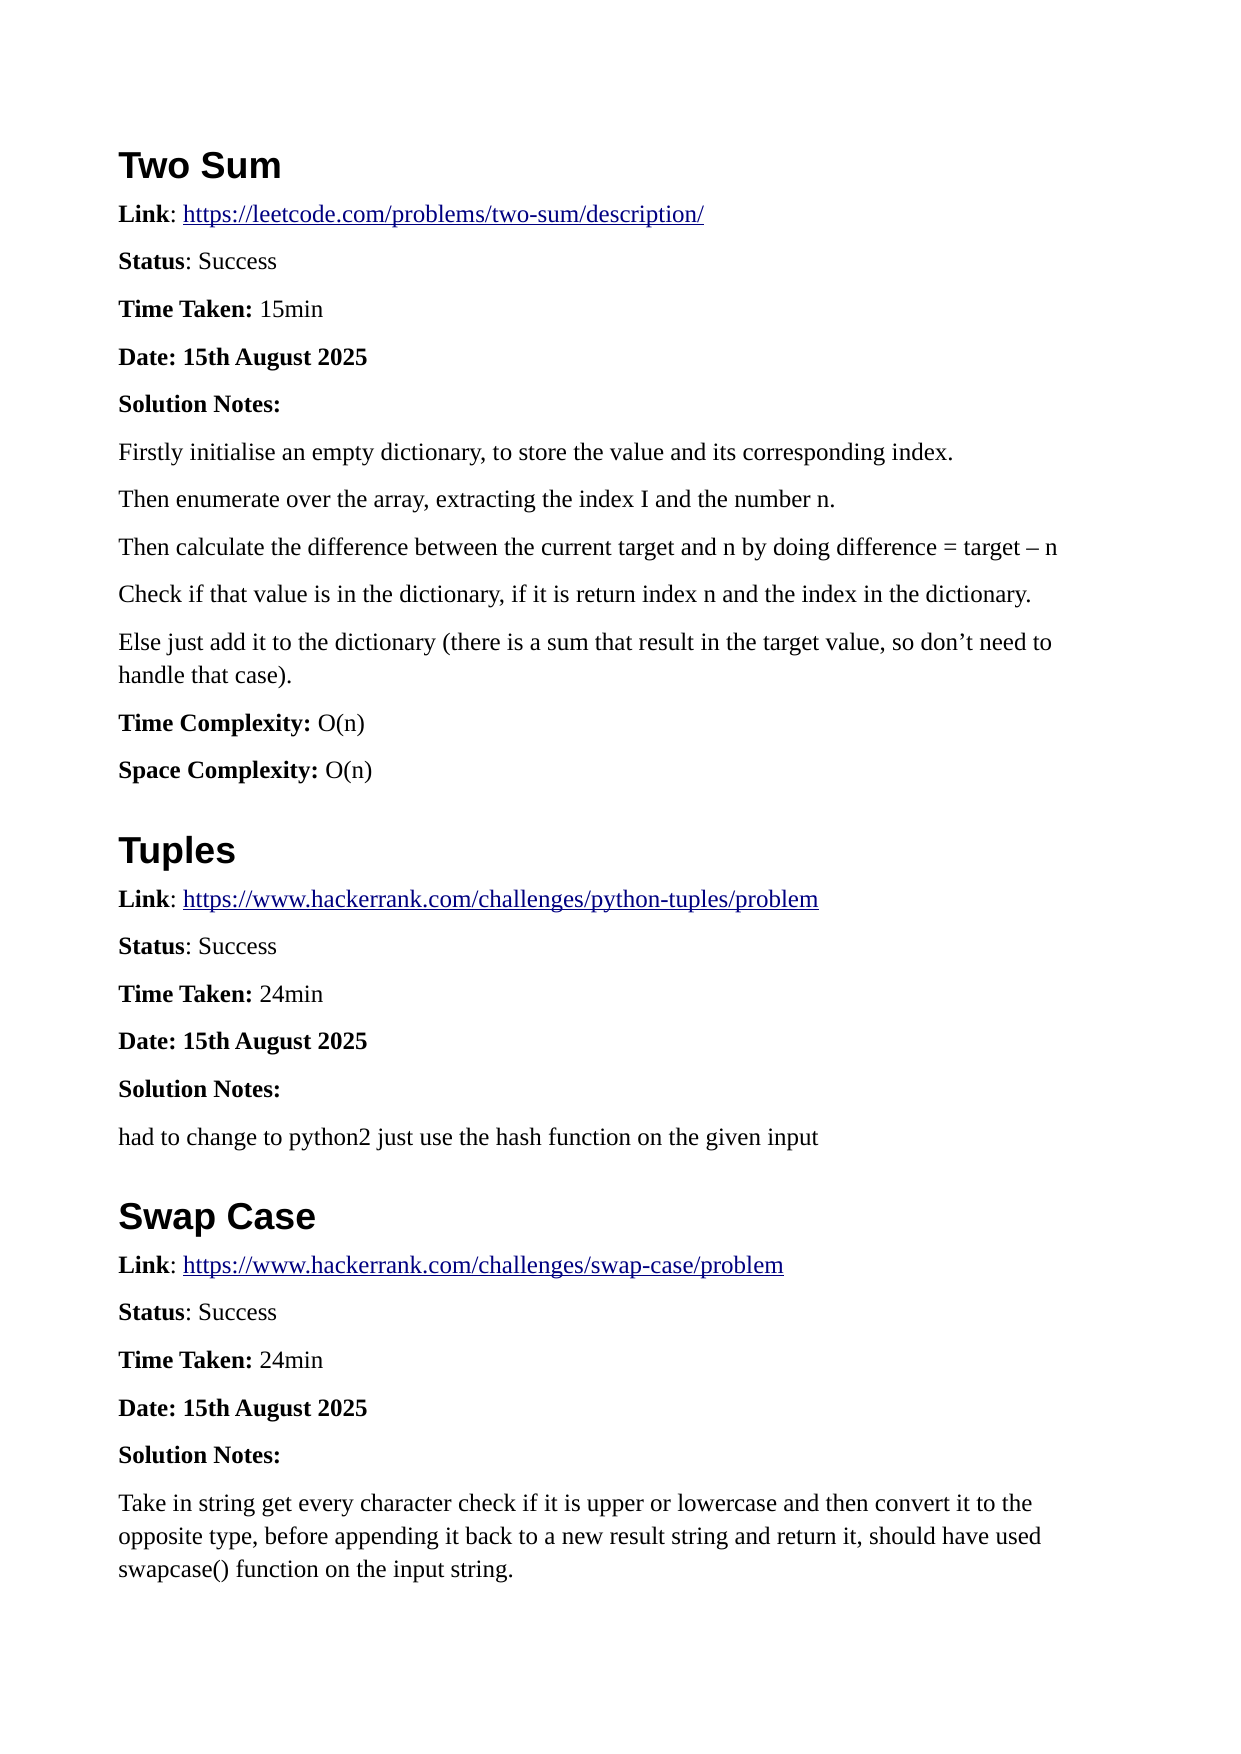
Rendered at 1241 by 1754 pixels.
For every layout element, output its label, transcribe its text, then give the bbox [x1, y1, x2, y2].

text Time Complexity: O(n) [118, 708, 1122, 737]
text Date: 15th August 2025 [118, 1393, 1122, 1421]
text Status: Success [118, 1297, 1122, 1326]
subtitle Two Sum [118, 143, 1122, 186]
text Solution Notes: [118, 1074, 1122, 1103]
text Solution Notes: [118, 1440, 1122, 1469]
text Then calculate the difference between the current target and n by doing difference = target – n [118, 532, 1122, 561]
text Space Complexity: O(n) [118, 755, 1122, 784]
text had to change to python2 just use the hash function on the given input [118, 1122, 1122, 1150]
text Else just add it to the dictionary (there is a sum that result in the target value, so don’t need to handle that case). [118, 627, 1122, 689]
text Status: Success [118, 246, 1122, 275]
text Link: https://leetcode.com/problems/two-sum/description/ [118, 199, 1122, 227]
text Then enumerate over the array, extracting the index I and the number n. [118, 484, 1122, 513]
text Firstly initialise an empty dictionary, to store the value and its corresponding index. [118, 437, 1122, 466]
text Date: 15th August 2025 [118, 342, 1122, 370]
subtitle Swap Case [118, 1194, 1122, 1237]
text Link: https://www.hackerrank.com/challenges/python-tuples/problem [118, 884, 1122, 912]
text Link: https://www.hackerrank.com/challenges/swap-case/problem [118, 1250, 1122, 1279]
text Status: Success [118, 931, 1122, 960]
text Check if that value is in the dictionary, if it is return index n and the index in the dictionary. [118, 579, 1122, 608]
subtitle Tuples [118, 828, 1122, 871]
text Solution Notes: [118, 389, 1122, 418]
text Time Taken: 15min [118, 294, 1122, 323]
text Date: 15th August 2025 [118, 1026, 1122, 1055]
text Take in string get every character check if it is upper or lowercase and then convert it to the opposite type, before appending it back to a new result string and return it, should have used swapcase() function on the input string. [118, 1488, 1122, 1583]
text Time Taken: 24min [118, 1345, 1122, 1374]
text Time Taken: 24min [118, 979, 1122, 1008]
